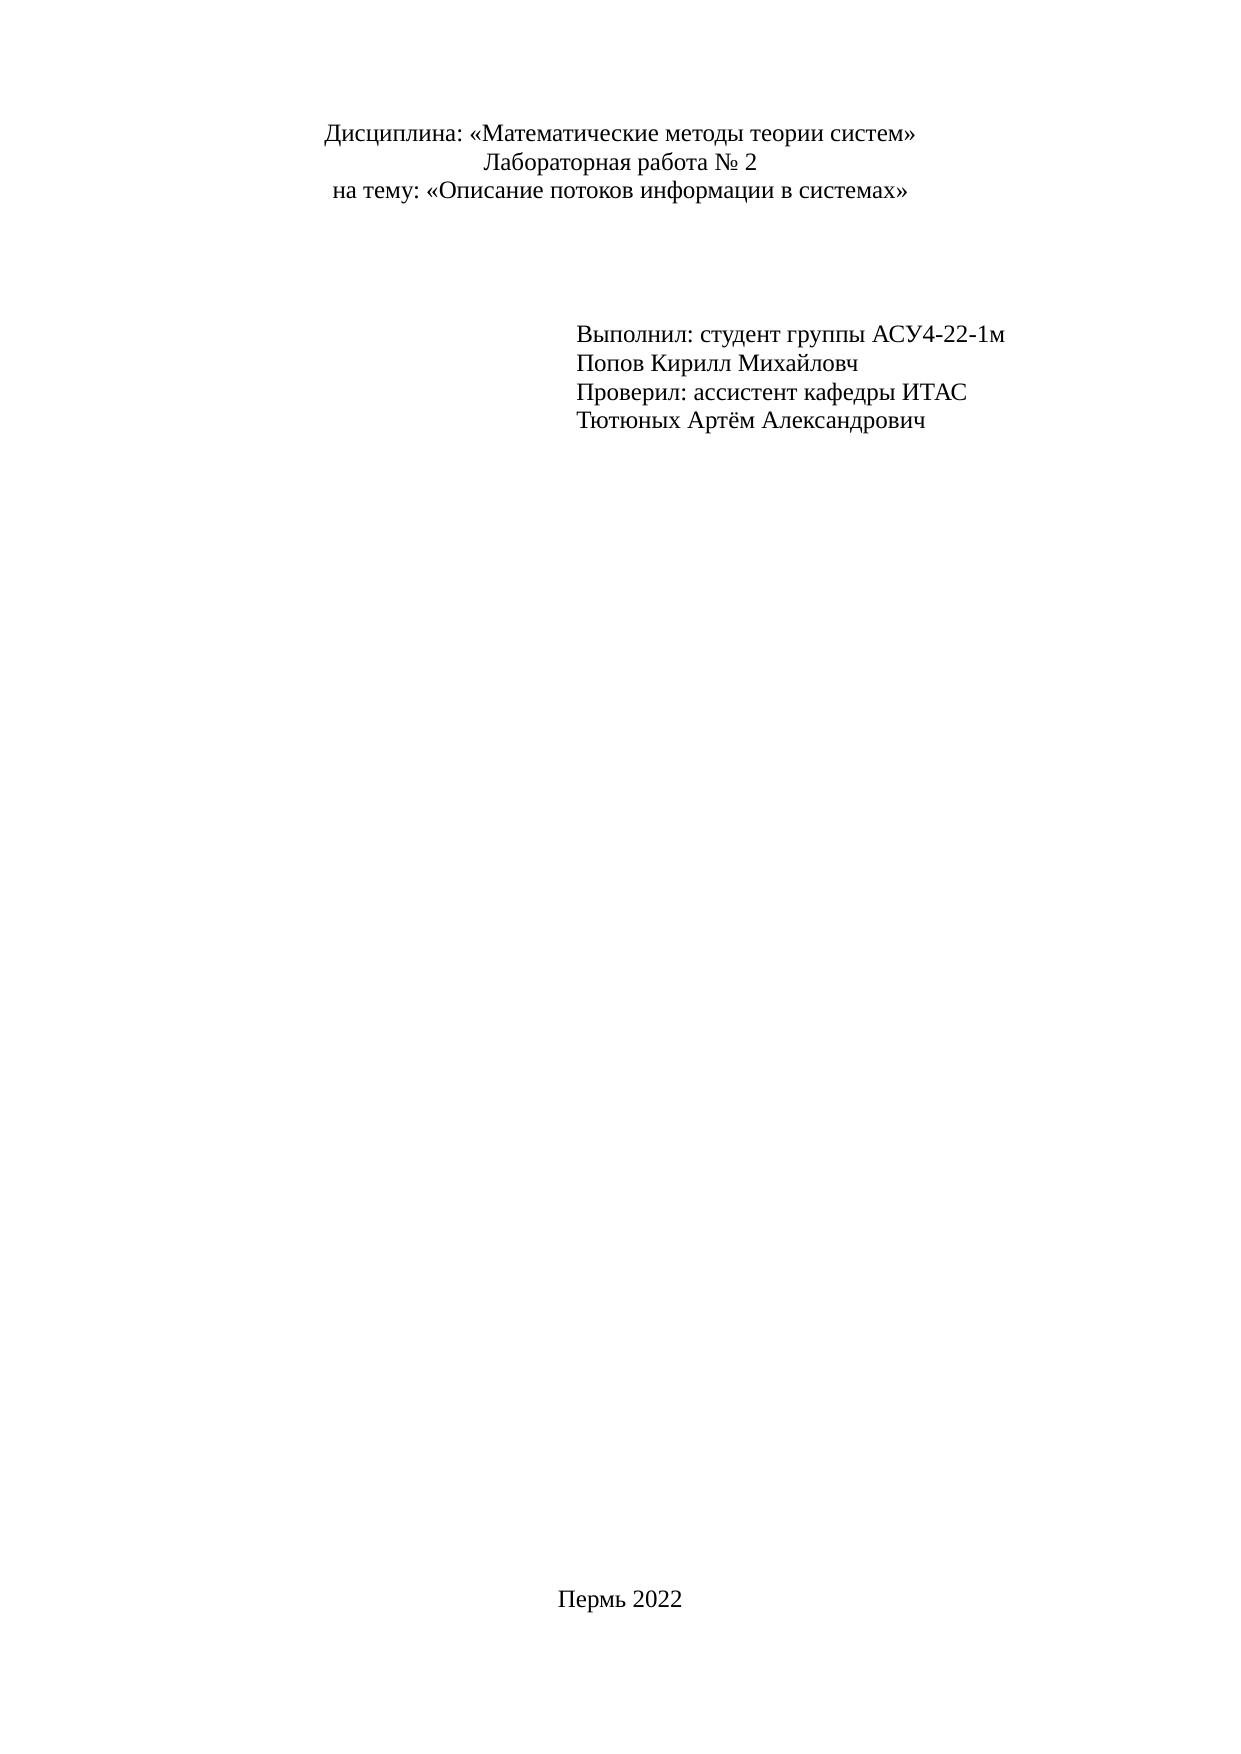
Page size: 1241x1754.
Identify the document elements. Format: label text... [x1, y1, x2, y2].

text Пермь 2022 [118, 1584, 1122, 1613]
text Дисциплина: «Математические методы теории систем» [118, 118, 1122, 147]
text Выполнил: студент группы АСУ4-22-1м [576, 319, 1122, 348]
text Тютюных Артём Александрович [576, 406, 1122, 434]
text Попов Кирилл Михайловч [576, 348, 1122, 377]
text Проверил: ассистент кафедры ИТАС [576, 377, 1122, 406]
text на тему: «Описание потоков информации в системах» [118, 176, 1122, 204]
text Лабораторная работа № 2 [118, 147, 1122, 176]
